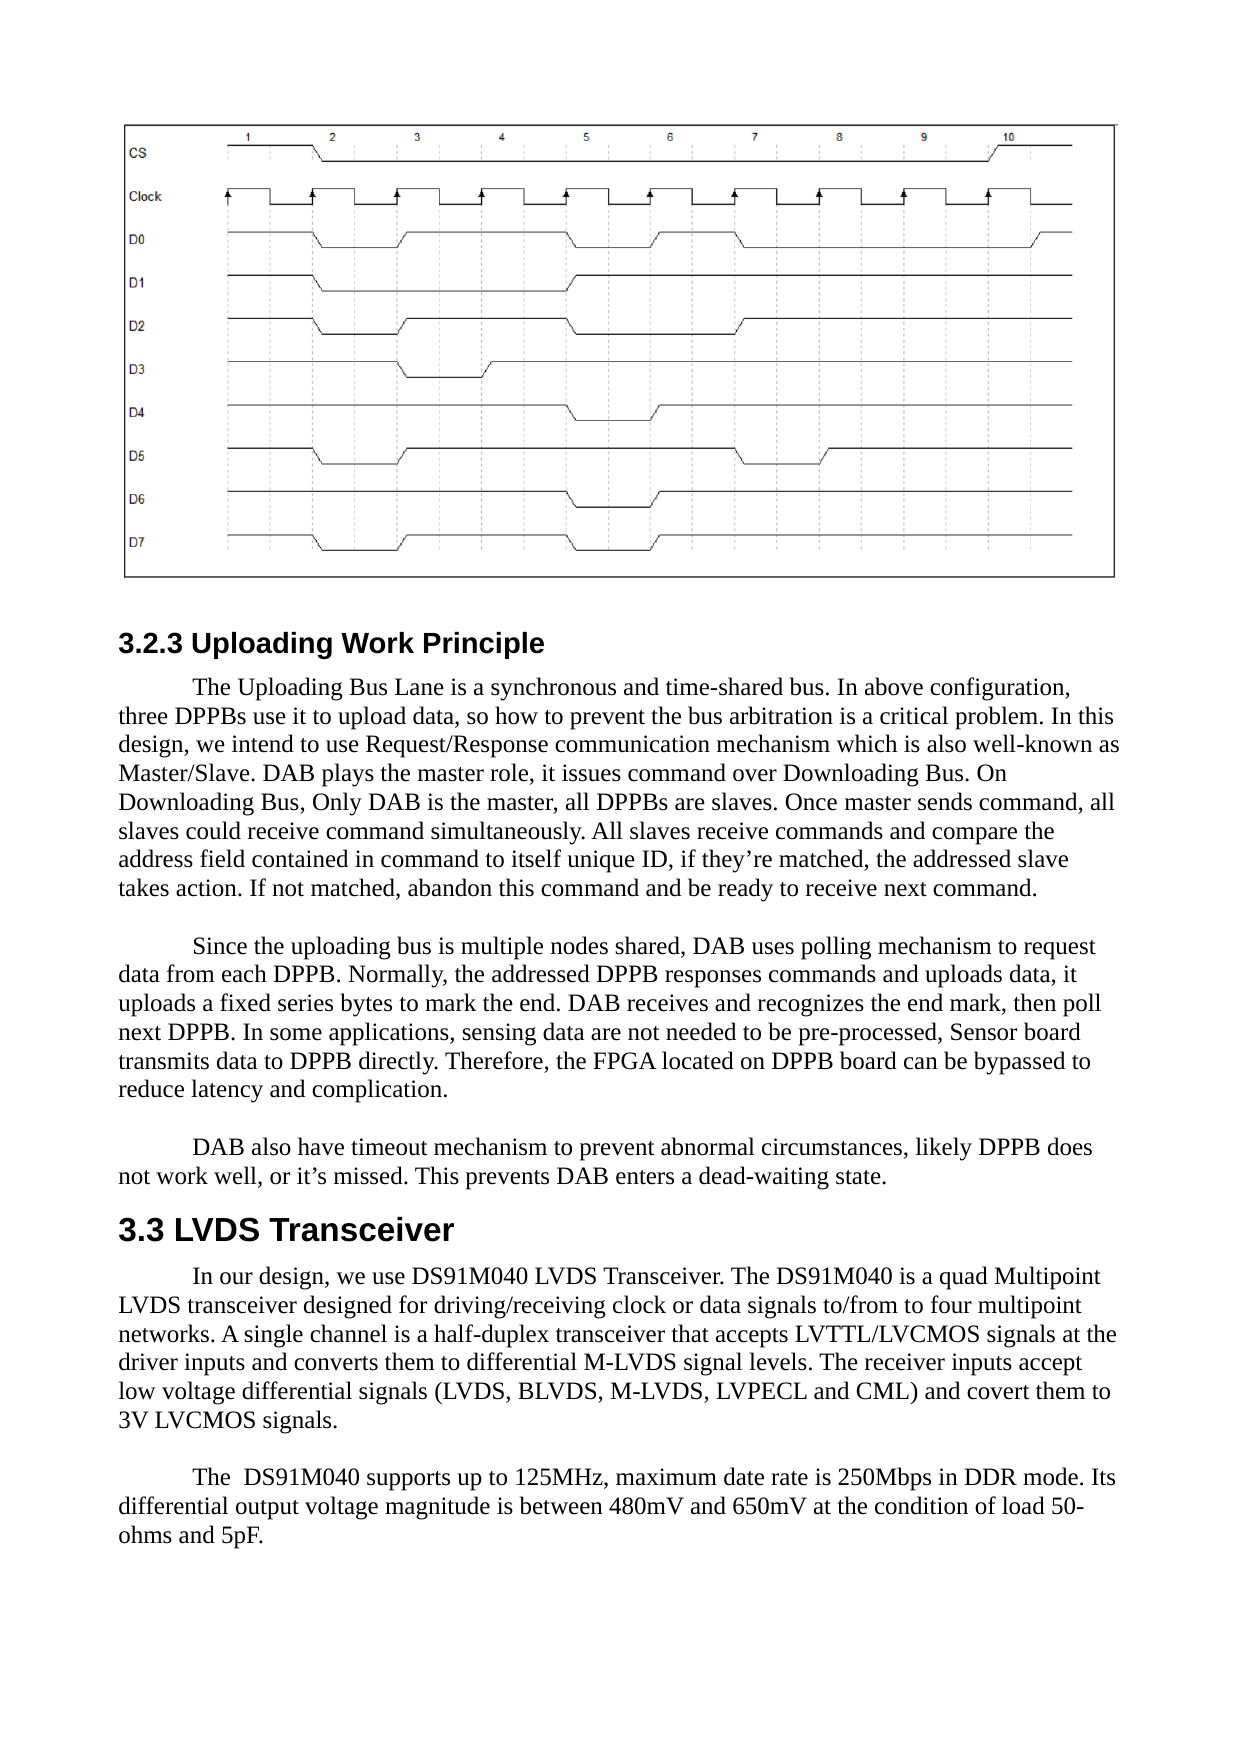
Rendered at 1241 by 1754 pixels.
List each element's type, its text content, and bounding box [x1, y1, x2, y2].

subtitle 3.2.3 Uploading Work Principle [118, 626, 1122, 659]
subtitle 3.3 LVDS Transceiver [118, 1210, 1122, 1249]
picture [118, 118, 1123, 583]
text The Uploading Bus Lane is a synchronous and time-shared bus. In above configuration, three DPPBs use it to upload data, so how to prevent the bus arbitration is a critical problem. In this design, we intend to use Request/Response communication mechanism which is also well-known as Master/Slave. DAB plays the master role, it issues command over Downloading Bus. On Downloading Bus, Only DAB is the master, all DPPBs are slaves. Once master sends command, all slaves could receive command simultaneously. All slaves receive commands and compare the address field contained in command to itself unique ID, if they’re matched, the addressed slave takes action. If not matched, abandon this command and be ready to receive next command. [118, 672, 1122, 902]
text Since the uploading bus is multiple nodes shared, DAB uses polling mechanism to request data from each DPPB. Normally, the addressed DPPB responses commands and uploads data, it uploads a fixed series bytes to mark the end. DAB receives and recognizes the end mark, then poll next DPPB. In some applications, sensing data are not needed to be pre-processed, Sensor board transmits data to DPPB directly. Therefore, the FPGA located on DPPB board can be bypassed to reduce latency and complication. [118, 931, 1122, 1103]
text In our design, we use DS91M040 LVDS Transceiver. The DS91M040 is a quad Multipoint LVDS transceiver designed for driving/receiving clock or data signals to/from to four multipoint networks. A single channel is a half-duplex transceiver that accepts LVTTL/LVCMOS signals at the driver inputs and converts them to differential M-LVDS signal levels. The receiver inputs accept low voltage differential signals (LVDS, BLVDS, M-LVDS, LVPECL and CML) and covert them to 3V LVCMOS signals. [118, 1261, 1122, 1434]
text The DS91M040 supports up to 125MHz, maximum date rate is 250Mbps in DDR mode. Its differential output voltage magnitude is between 480mV and 650mV at the condition of load 50-ohms and 5pF. [118, 1462, 1122, 1549]
text DAB also have timeout mechanism to prevent abnormal circumstances, likely DPPB does not work well, or it’s missed. This prevents DAB enters a dead-waiting state. [118, 1132, 1122, 1189]
